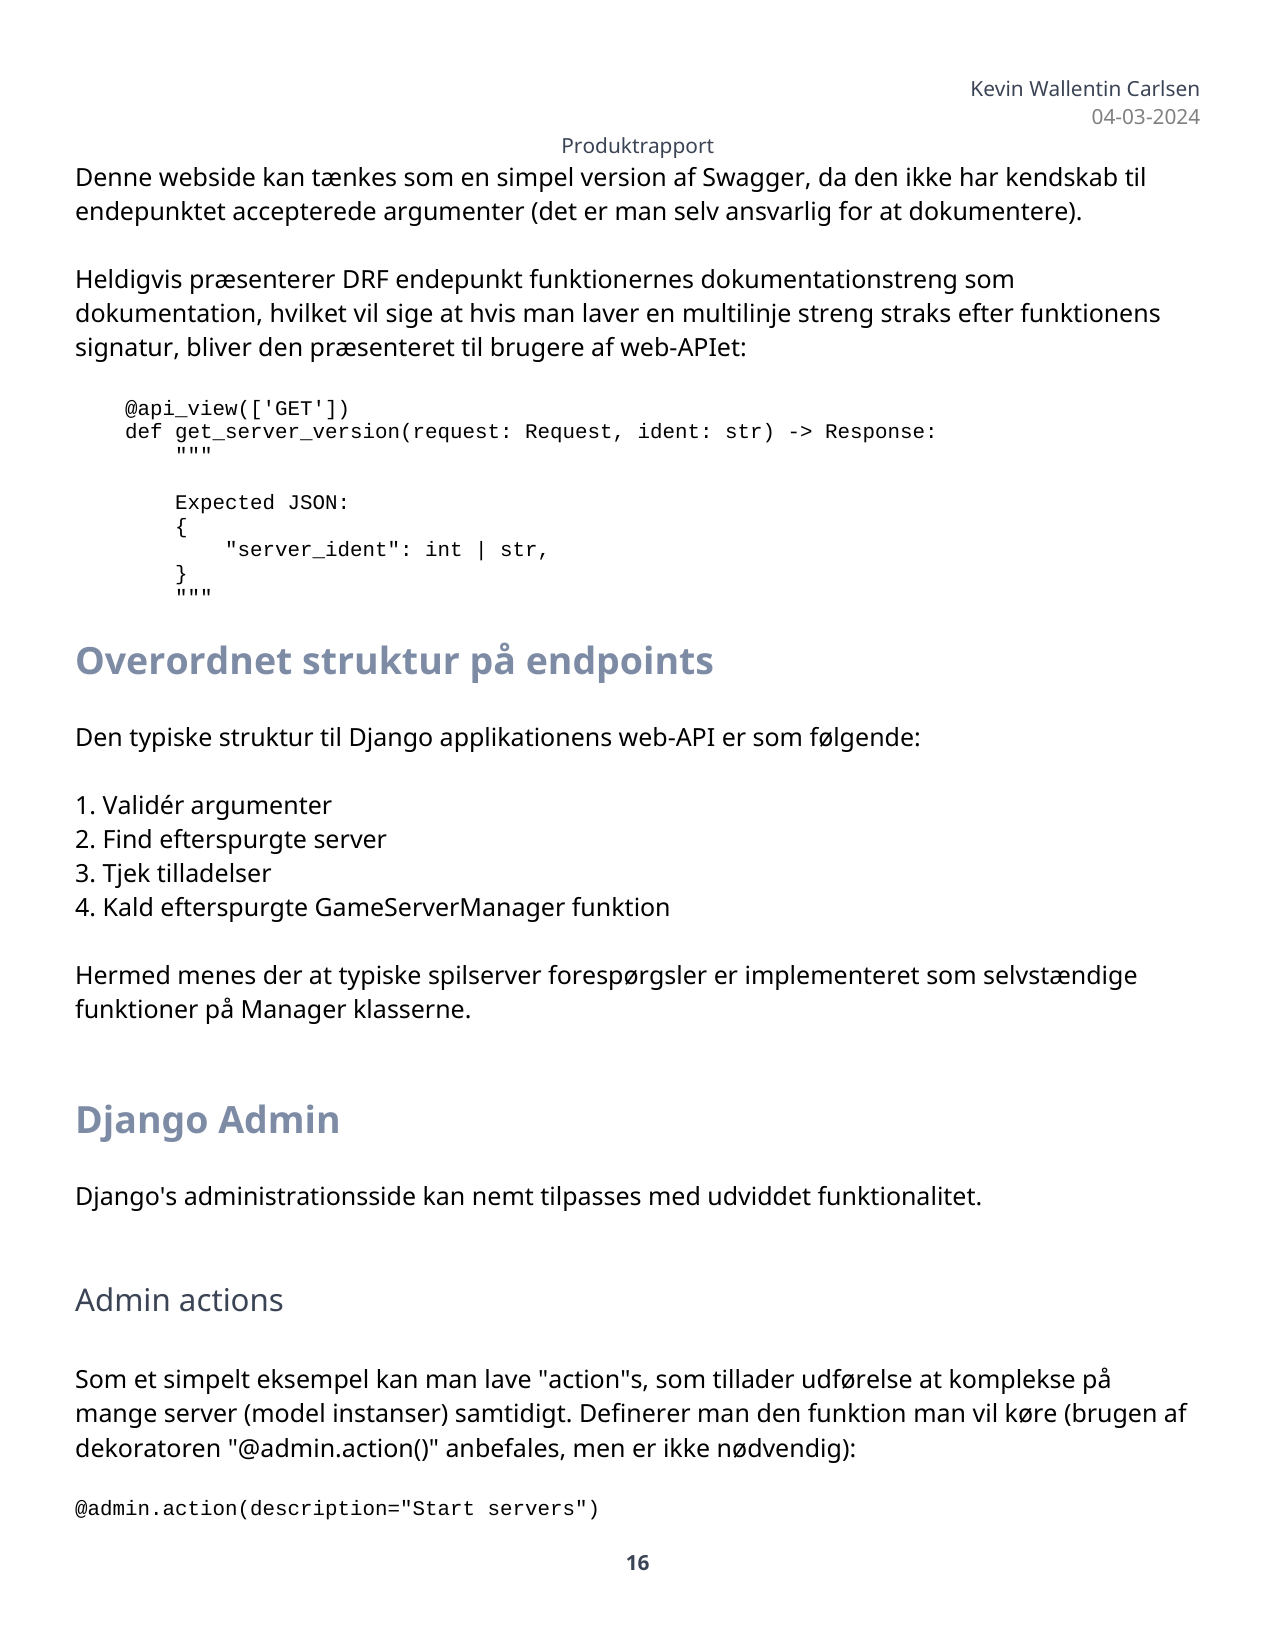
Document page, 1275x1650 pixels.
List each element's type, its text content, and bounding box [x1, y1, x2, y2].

text """ [75, 587, 1200, 610]
text @admin.action(description="Start servers") [75, 1498, 1200, 1522]
subtitle Django Admin [75, 1094, 1200, 1145]
text Den typiske struktur til Django applikationens web-API er som følgende: [75, 719, 1200, 753]
text Denne webside kan tænkes som en simpel version af Swagger, da den ikke har kendskab til endepunktet accepterede argumenter (det er man selv ansvarlig for at dokumentere). [75, 159, 1200, 227]
text "server_ident": int | str, [75, 539, 1200, 563]
text Expected JSON: [75, 492, 1200, 516]
text { [75, 516, 1200, 539]
text 3. Tjek tilladelser [75, 855, 1200, 889]
text def get_server_version(request: Request, ident: str) -> Response: [75, 421, 1200, 445]
text Heldigvis præsenterer DRF endepunkt funktionernes dokumentationstreng som dokumentation, hvilket vil sige at hvis man laver en multilinje streng straks efter funktionens signatur, bliver den præsenteret til brugere af web-APIet: [75, 261, 1200, 363]
text @api_view(['GET']) [75, 398, 1200, 421]
text """ [75, 445, 1200, 468]
text 1. Validér argumenter [75, 787, 1200, 821]
subtitle Admin actions [75, 1281, 1200, 1319]
text 2. Find efterspurgte server [75, 821, 1200, 855]
text } [75, 563, 1200, 587]
text Som et simpelt eksempel kan man lave "action"s, som tillader udførelse at komplekse på mange server (model instanser) samtidigt. Definerer man den funktion man vil køre (brugen af dekoratoren "@admin.action()" anbefales, men er ikke nødvendig): [75, 1362, 1200, 1464]
text Django's administrationsside kan nemt tilpasses med udviddet funktionalitet. [75, 1179, 1200, 1213]
subtitle Overordnet struktur på endpoints [75, 634, 1200, 685]
text 4. Kald efterspurgte GameServerManager funktion [75, 889, 1200, 923]
text Hermed menes der at typiske spilserver forespørgsler er implementeret som selvstændige funktioner på Manager klasserne. [75, 958, 1200, 1026]
